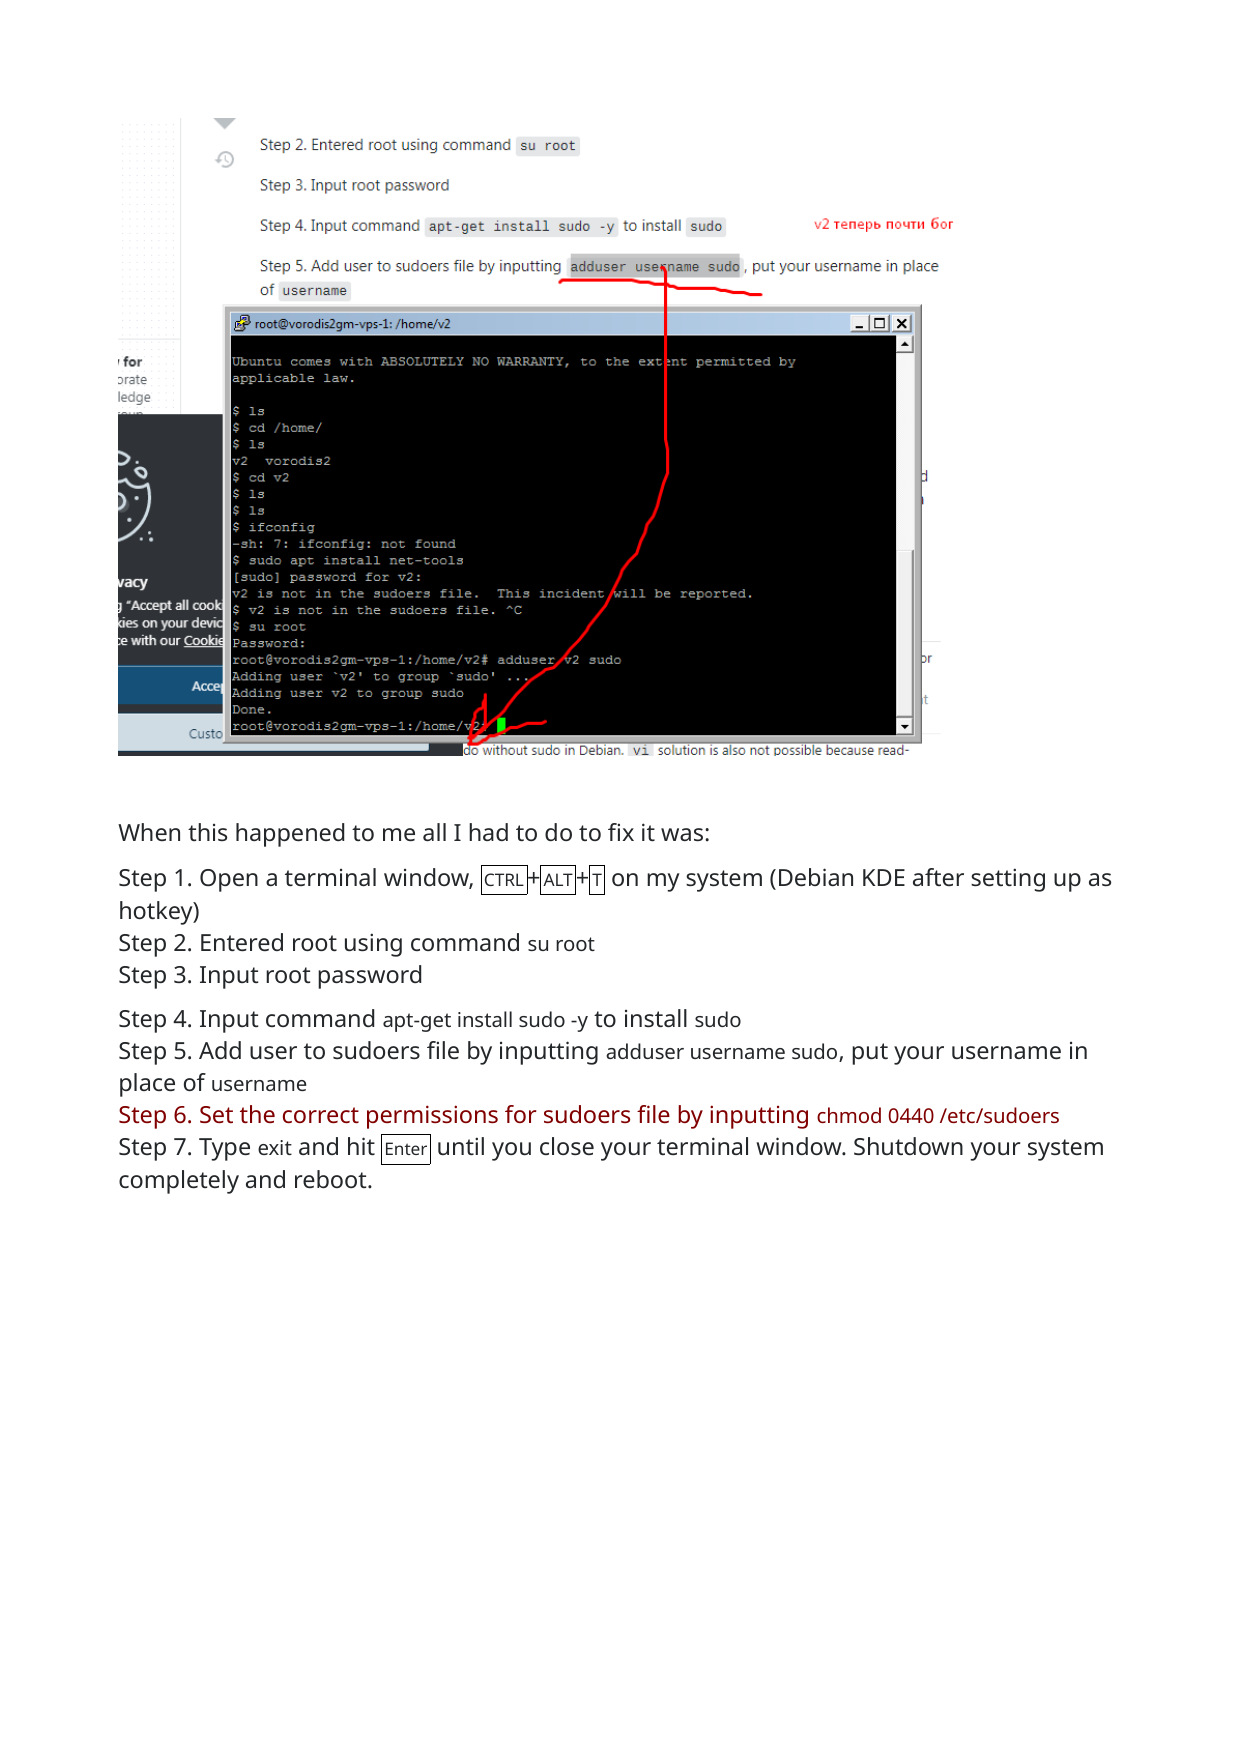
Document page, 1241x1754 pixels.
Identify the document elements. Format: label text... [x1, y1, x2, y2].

text Step 6. Set the correct permissions for sudoers file by inputting chmod 0440 /etc/sudoers [118, 1098, 1122, 1130]
text Step 7. Type exit and hit Enter until you close your terminal window. Shutdown your system completely and reboot. [118, 1130, 1122, 1196]
text Step 2. Entered root using command su root [118, 926, 1122, 958]
text Step 5. Add user to sudoers file by inputting adduser username sudo, put your username in place of username [118, 1034, 1122, 1098]
text When this happened to me all I had to do to fix it was: [118, 784, 1122, 848]
picture [118, 118, 1123, 756]
text Step 3. Input root password [118, 958, 1122, 990]
text Step 4. Input command apt-get install sudo -y to install sudo [118, 1002, 1122, 1034]
text Step 1. Open a terminal window, CTRL+ALT+T on my system (Debian KDE after setting up as hotkey) [118, 861, 1122, 926]
